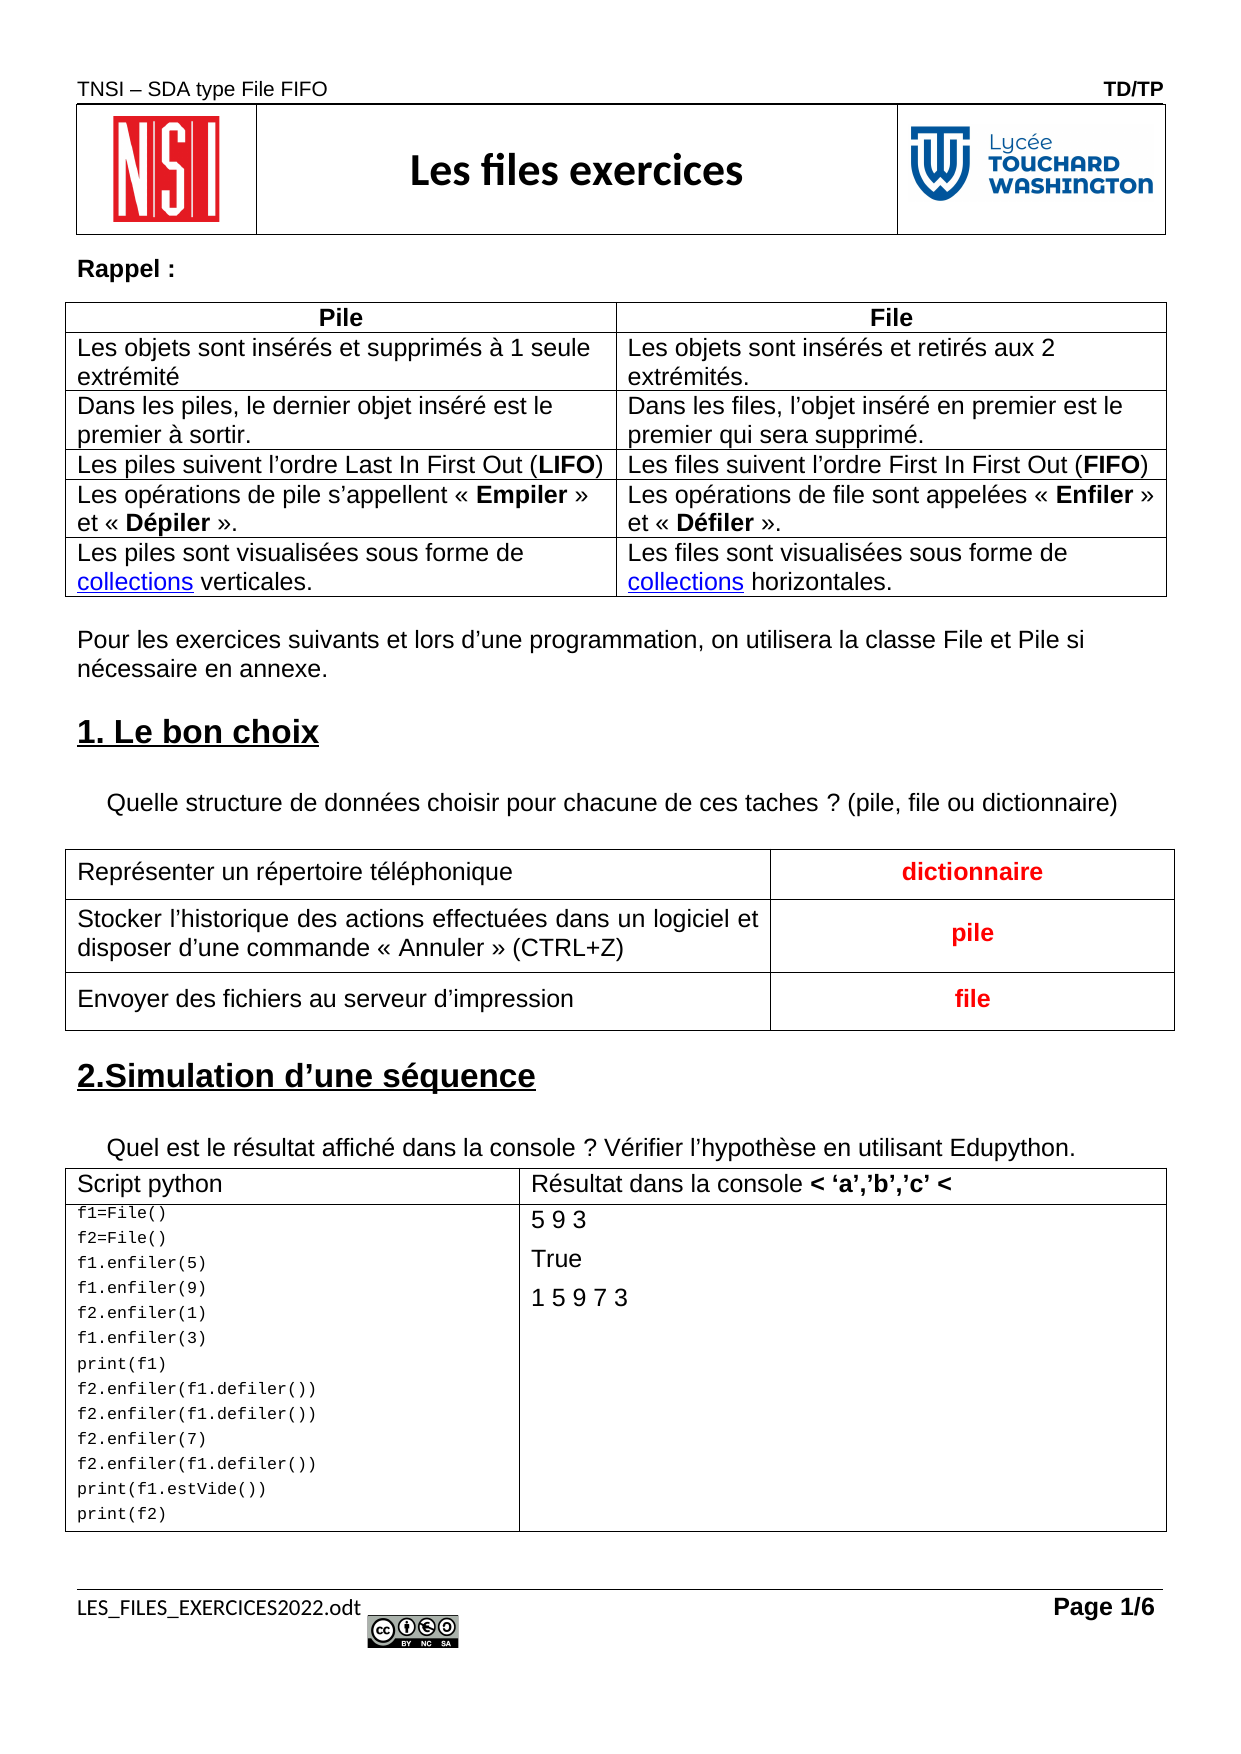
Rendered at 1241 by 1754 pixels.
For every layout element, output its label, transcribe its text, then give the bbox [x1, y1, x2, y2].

table_cell f1=File() f2=File() f1.enfiler(5) f1.enfiler(9) f2.enfiler(1) f1.enfiler(3) print(f1) f2.enfiler(f1.defiler()) f2.enfiler(f1.defiler()) f2.enfiler(7) f2.enfiler(f1.defiler()) print(f1.estVide()) print(f2) [66, 1205, 519, 1531]
table_cell 5 9 3 True 1 5 9 7 3 [520, 1205, 1166, 1531]
table_cell Les opérations de pile s’appellent « Empiler » et « Dépiler ». [66, 480, 616, 537]
table_cell Les opérations de file sont appelées « Enfiler » et « Défiler ». [617, 480, 1166, 537]
table_cell Les files suivent l’ordre First In First Out (FIFO) [617, 450, 1166, 478]
table_cell Les piles sont visualisées sous forme de collections verticales. [66, 538, 616, 596]
table_header Résultat dans la console < ‘a’,’b’,’c’ < [520, 1169, 1166, 1203]
table_header Les files exercices [257, 105, 897, 234]
text Quelle structure de données choisir pour chacune de ces taches ? (pile, file ou dictionnaire) [77, 788, 1163, 817]
table_cell Les files sont visualisées sous forme de collections horizontales. [617, 538, 1166, 596]
table_cell pile [771, 900, 1174, 972]
text Pour les exercices suivants et lors d’une programmation, on utilisera la classe File et Pile si nécessaire en annexe. [77, 625, 1163, 683]
table_cell Dans les files, l’objet inséré en premier est le premier qui sera supprimé. [617, 391, 1166, 449]
table_header dictionnaire [771, 850, 1174, 899]
table_header Représenter un répertoire téléphonique [66, 850, 770, 899]
table_cell Dans les piles, le dernier objet inséré est le premier à sortir. [66, 391, 616, 449]
table_cell file [771, 973, 1174, 1030]
table_header Pile [66, 303, 616, 332]
text Quel est le résultat affiché dans la console ? Vérifier l’hypothèse en utilisant Edupython. [77, 1132, 1163, 1161]
table_header File [617, 303, 1166, 332]
list Simulation d’une séquence [77, 1056, 1163, 1094]
table_cell Envoyer des fichiers au serveur d’impression [66, 973, 770, 1030]
list Le bon choix [77, 712, 1163, 750]
text Rappel : [77, 254, 1163, 283]
table_cell Les piles suivent l’ordre Last In First Out (LIFO) [66, 450, 616, 478]
table_cell Les objets sont insérés et supprimés à 1 seule extrémité [66, 333, 616, 390]
table_header [898, 105, 1165, 234]
table_cell Les objets sont insérés et retirés aux 2 extrémités. [617, 333, 1166, 390]
table_cell Stocker l’historique des actions effectuées dans un logiciel et disposer d’une commande « Annuler » (CTRL+Z) [66, 900, 770, 972]
table_header Script python [66, 1169, 519, 1203]
table_header [77, 105, 256, 234]
